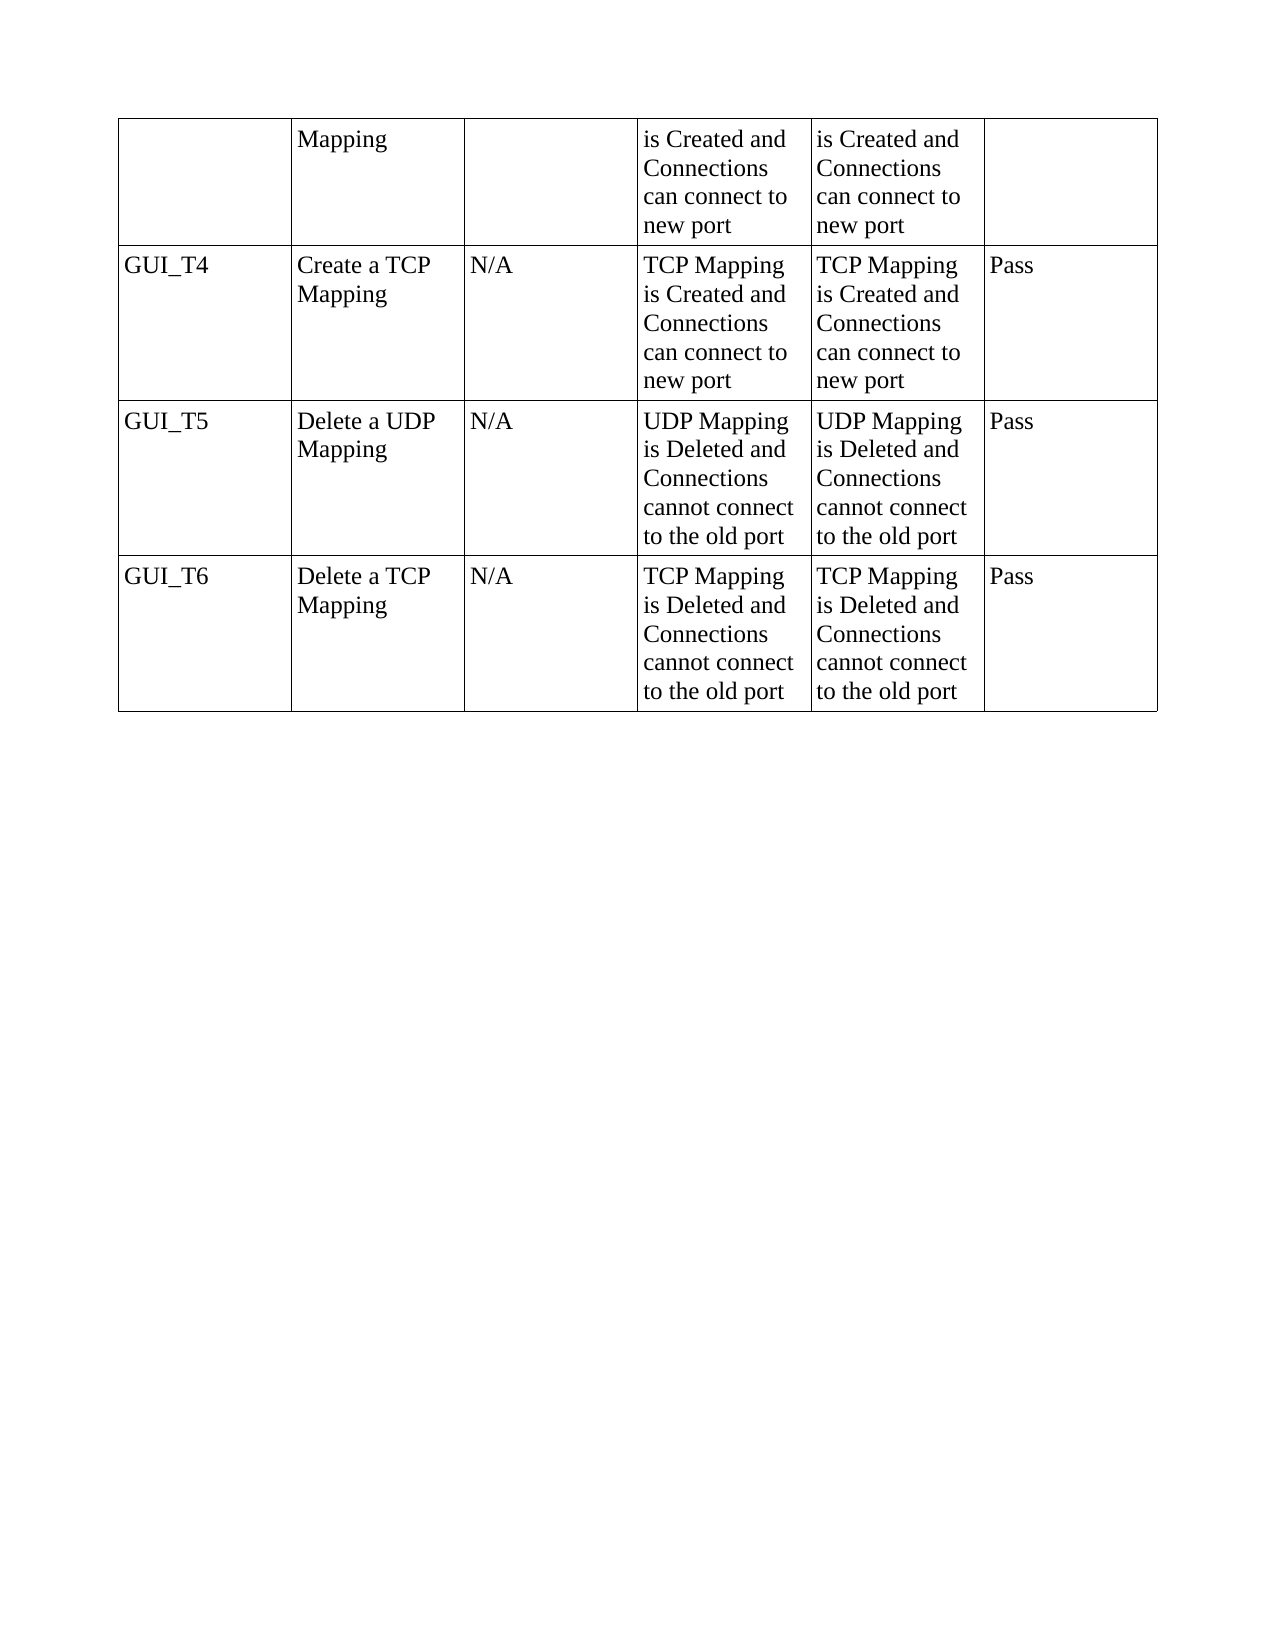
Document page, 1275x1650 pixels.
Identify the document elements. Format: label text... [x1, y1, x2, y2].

table_cell GUI_T4 [119, 246, 291, 400]
table_cell GUI_T5 [119, 401, 291, 555]
table_cell UDP Mapping is Deleted and Connections cannot connect to the old port [638, 401, 811, 555]
table_cell TCP Mapping is Deleted and Connections cannot connect to the old port [638, 556, 811, 711]
table_cell UDP Mapping is Deleted and Connections cannot connect to the old port [812, 401, 984, 555]
table_cell is Created and Connections can connect to new port [812, 119, 984, 245]
table_cell Pass [985, 556, 1157, 711]
table_cell Mapping [292, 119, 464, 245]
table_cell Pass [985, 246, 1157, 400]
table_cell [119, 119, 291, 245]
table_cell Create a TCP Mapping [292, 246, 464, 400]
table_cell Delete a TCP Mapping [292, 556, 464, 711]
table_cell GUI_T6 [119, 556, 291, 711]
table_cell [985, 119, 1157, 245]
table_cell N/A [465, 401, 637, 555]
table_cell N/A [465, 246, 637, 400]
table_cell TCP Mapping is Created and Connections can connect to new port [638, 246, 811, 400]
table_cell TCP Mapping is Deleted and Connections cannot connect to the old port [812, 556, 984, 711]
table_cell N/A [465, 556, 637, 711]
table_cell Pass [985, 401, 1157, 555]
table_cell is Created and Connections can connect to new port [638, 119, 811, 245]
table_cell [465, 119, 637, 245]
table_cell Delete a UDP Mapping [292, 401, 464, 555]
table_cell TCP Mapping is Created and Connections can connect to new port [812, 246, 984, 400]
